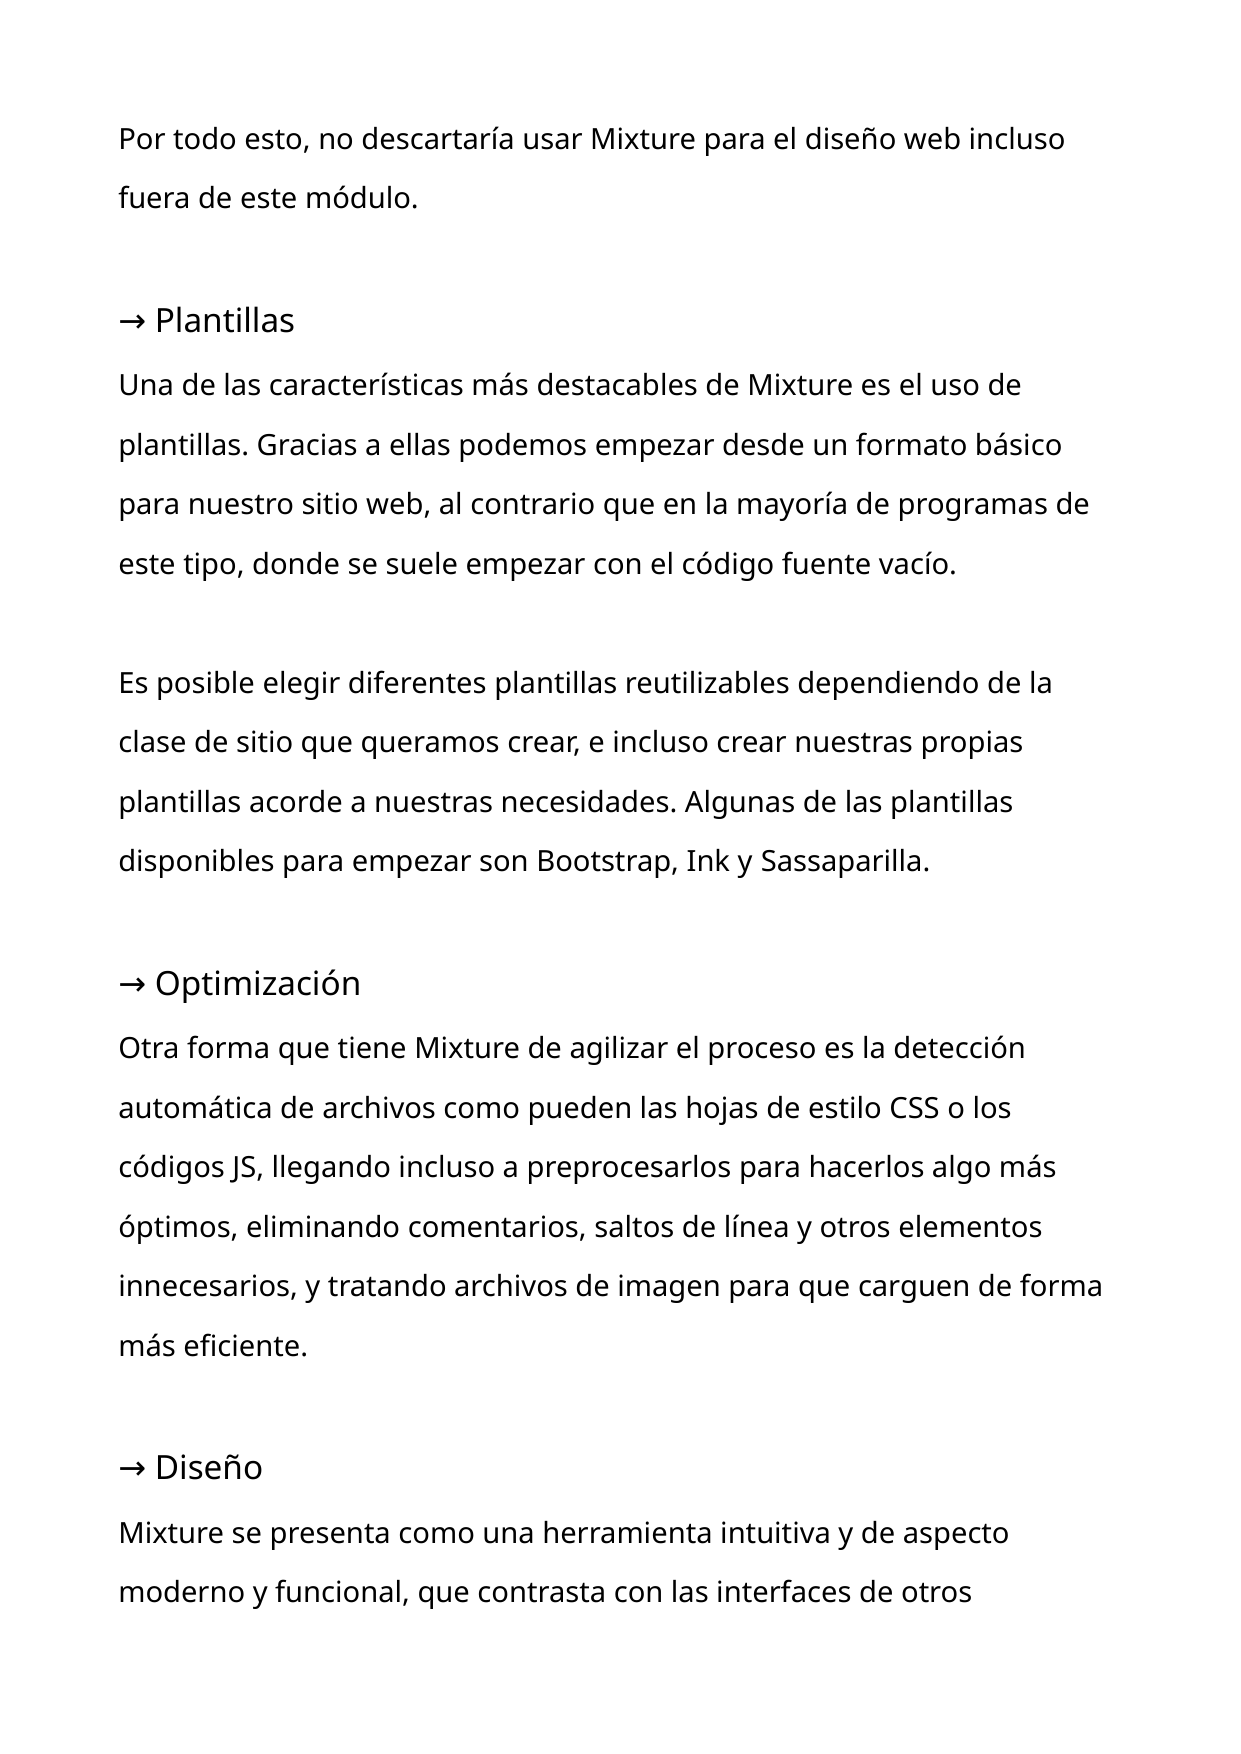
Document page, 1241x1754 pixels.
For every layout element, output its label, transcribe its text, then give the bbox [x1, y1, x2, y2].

text → Plantillas [118, 297, 1122, 342]
text Mixture se presenta como una herramienta intuitiva y de aspecto moderno y funcional, que contrasta con las interfaces de otros [118, 1512, 1122, 1611]
text Por todo esto, no descartaría usar Mixture para el diseño web incluso fuera de este módulo. [118, 118, 1122, 217]
text → Optimización [118, 959, 1122, 1005]
text → Diseño [118, 1444, 1122, 1489]
text Otra forma que tiene Mixture de agilizar el proceso es la detección automática de archivos como pueden las hojas de estilo CSS o los códigos JS, llegando incluso a preprocesarlos para hacerlos algo más óptimos, eliminando comentarios, saltos de línea y otros elementos innecesarios, y tratando archivos de imagen para que carguen de forma más eficiente. [118, 1028, 1122, 1365]
text Es posible elegir diferentes plantillas reutilizables dependiendo de la clase de sitio que queramos crear, e incluso crear nuestras propias plantillas acorde a nuestras necesidades. Algunas de las plantillas disponibles para empezar son Bootstrap, Ink y Sassaparilla. [118, 662, 1122, 880]
text Una de las características más destacables de Mixture es el uso de plantillas. Gracias a ellas podemos empezar desde un formato básico para nuestro sitio web, al contrario que en la mayoría de programas de este tipo, donde se suele empezar con el código fuente vacío. [118, 365, 1122, 583]
